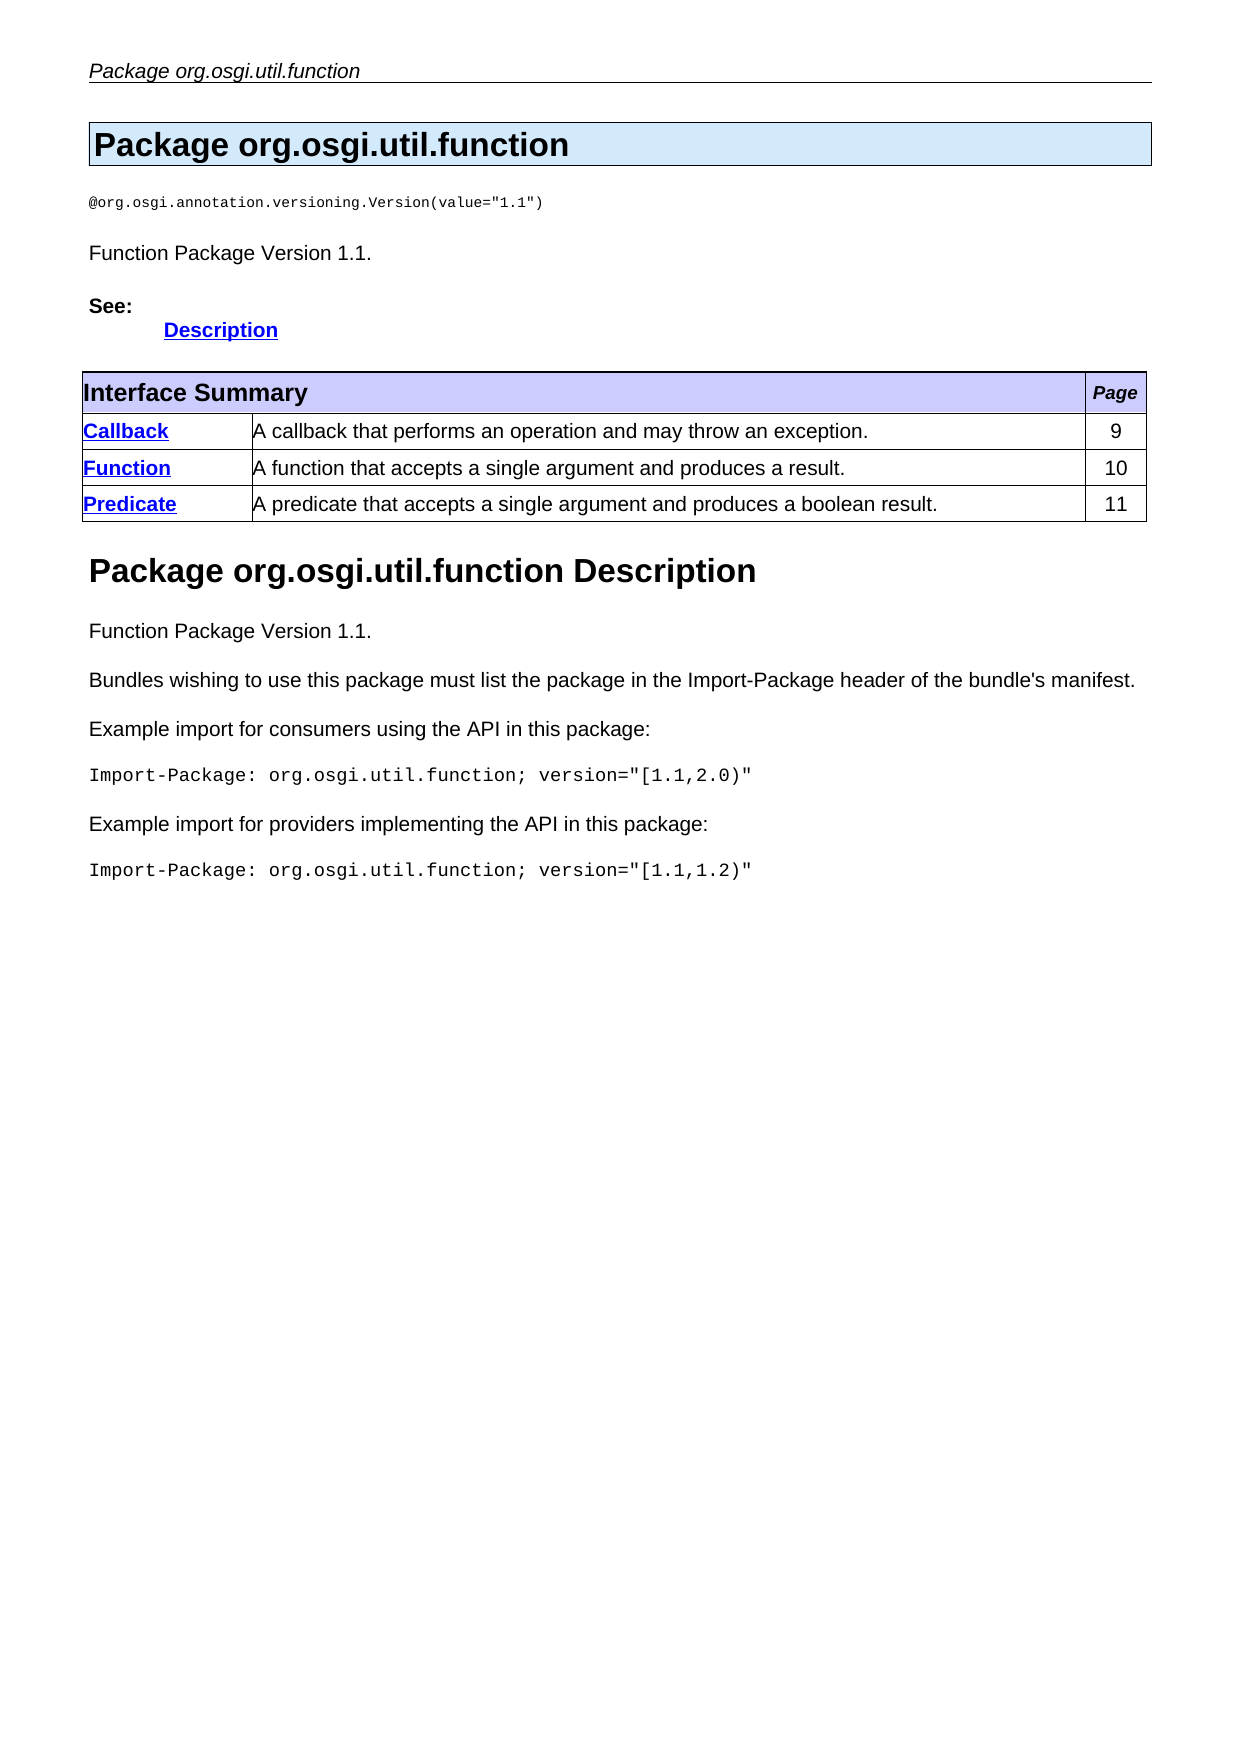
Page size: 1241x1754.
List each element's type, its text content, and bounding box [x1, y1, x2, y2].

table_cell 9 [1086, 414, 1146, 449]
text Import-Package: org.osgi.util.function; version="[1.1,2.0)" [88, 766, 1152, 787]
table_header Page [1086, 373, 1146, 412]
table_cell Function [83, 450, 252, 485]
table_cell Predicate [83, 486, 252, 521]
table_cell Callback [83, 414, 252, 449]
text See: [88, 294, 1152, 318]
text Function Package Version 1.1. [88, 619, 1152, 643]
text Import-Package: org.osgi.util.function; version="[1.1,1.2)" [88, 861, 1152, 882]
text Example import for consumers using the API in this package: [88, 717, 1152, 741]
table_cell A predicate that accepts a single argument and produces a boolean result. [253, 486, 1085, 521]
text Bundles wishing to use this package must list the package in the Import-Package header of the bundle's manifest. [88, 668, 1152, 692]
table_header Interface Summary [83, 373, 1085, 412]
table_cell 11 [1086, 486, 1146, 521]
table_cell A callback that performs an operation and may throw an exception. [253, 414, 1085, 449]
table_cell A function that accepts a single argument and produces a result. [253, 450, 1085, 485]
text Description [163, 318, 1152, 342]
table_cell 10 [1086, 450, 1146, 485]
text Example import for providers implementing the API in this package: [88, 812, 1152, 836]
subtitle Package org.osgi.util.function [90, 123, 1151, 165]
text Package org.osgi.util.function Description [88, 551, 1152, 590]
text @org.osgi.annotation.versioning.Version(value="1.1") [88, 195, 1152, 212]
text Function Package Version 1.1. [88, 241, 1152, 265]
